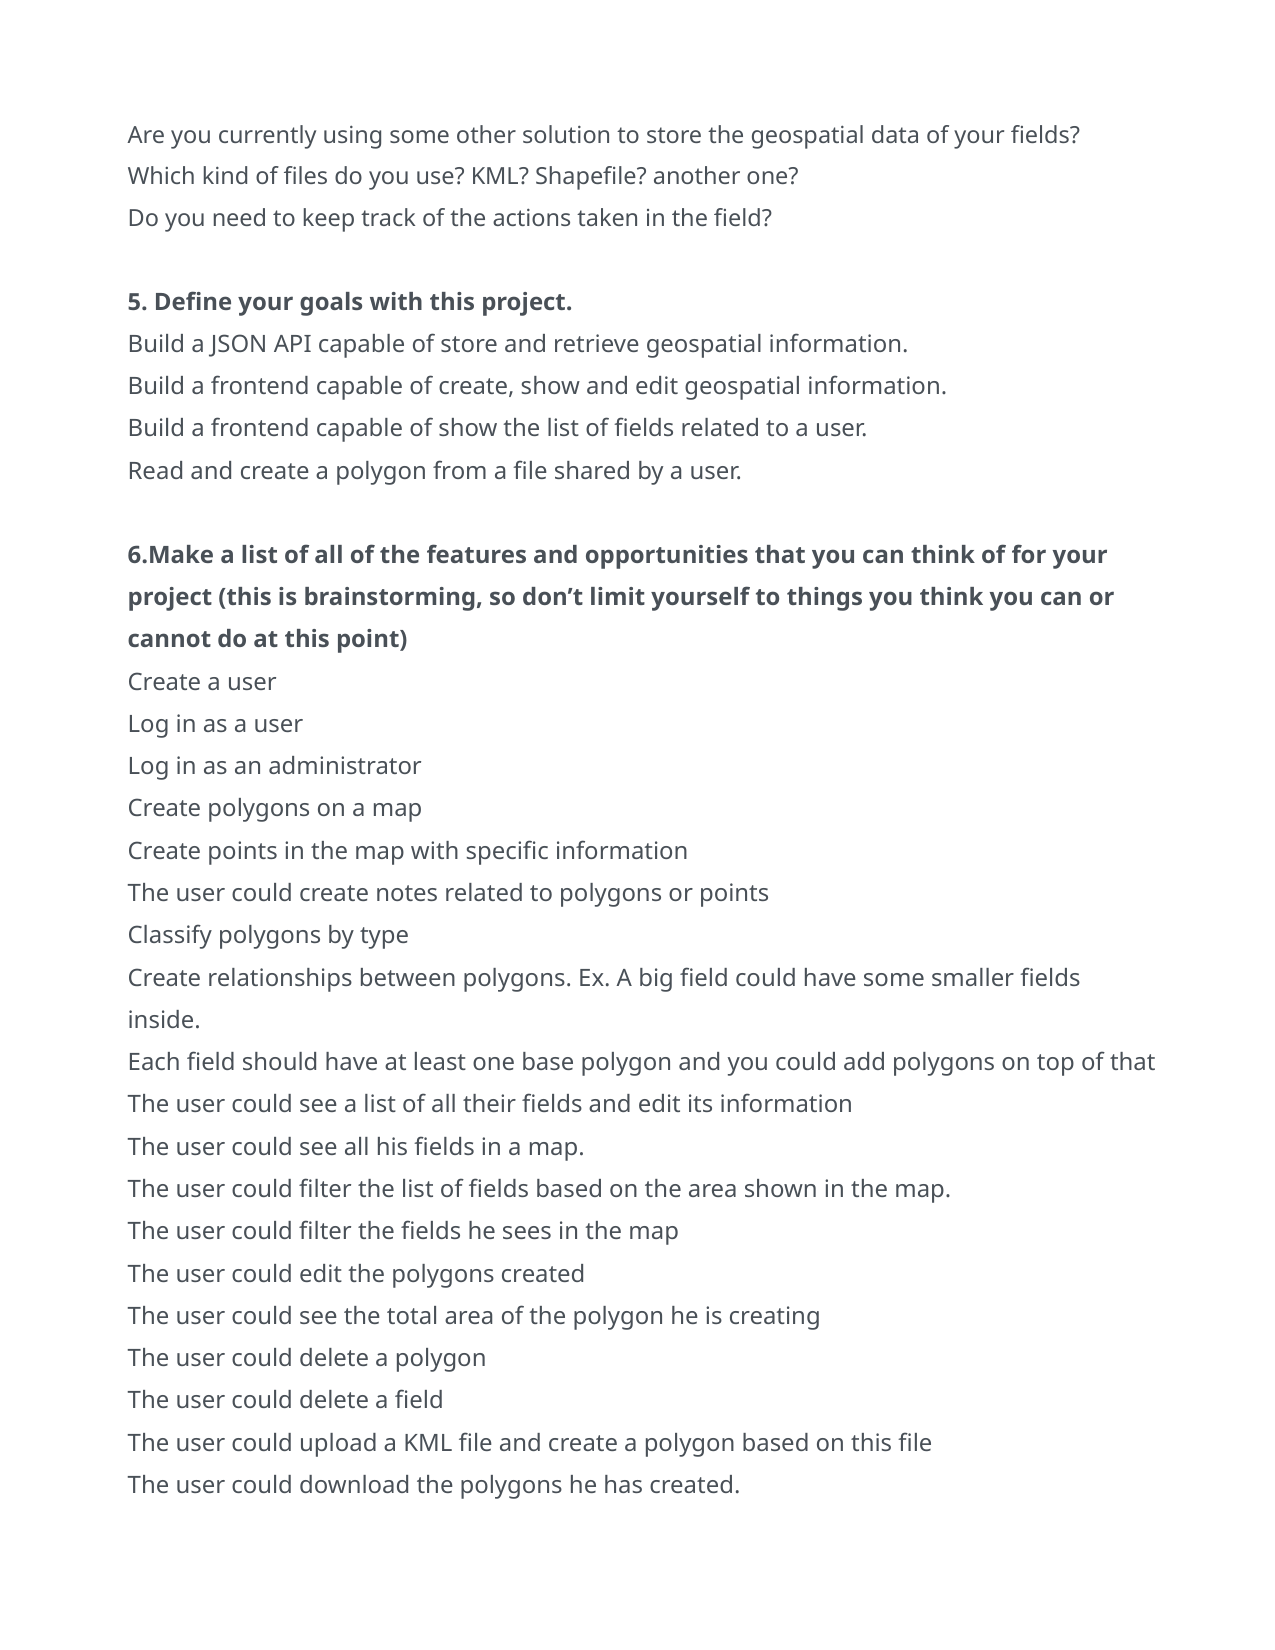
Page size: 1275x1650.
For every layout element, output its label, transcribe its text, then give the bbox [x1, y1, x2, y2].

text The user could see the total area of the polygon he is creating [127, 1299, 1157, 1331]
text Create relationships between polygons. Ex. A big field could have some smaller fields inside. [127, 960, 1157, 1035]
text The user could see all his fields in a map. [127, 1129, 1157, 1162]
text Create points in the map with specific information [127, 833, 1157, 866]
text The user could filter the fields he sees in the map [127, 1214, 1157, 1247]
text The user could upload a KML file and create a polygon based on this file [127, 1426, 1157, 1458]
text Build a frontend capable of show the list of fields related to a user. [127, 411, 1157, 444]
text Do you need to keep track of the actions taken in the field? [127, 201, 1157, 233]
text Create polygons on a map [127, 791, 1157, 824]
list Define your goals with this project. [127, 284, 1157, 317]
text Build a JSON API capable of store and retrieve geospatial information. [127, 327, 1157, 359]
text Log in as an administrator [127, 749, 1157, 781]
text The user could download the polygons he has created. [127, 1468, 1157, 1500]
text Which kind of files do you use? KML? Shapefile? another one? [127, 160, 1157, 192]
text Build a frontend capable of create, show and edit geospatial information. [127, 369, 1157, 402]
text The user could create notes related to polygons or points [127, 876, 1157, 908]
list Make a list of all of the features and opportunities that you can think of for your project (this is brainstorming, so don’t limit yourself to things you think you can or cannot do at this point) [127, 537, 1157, 654]
text The user could delete a polygon [127, 1341, 1157, 1373]
text Create a user [127, 664, 1157, 697]
text The user could filter the list of fields based on the area shown in the map. [127, 1172, 1157, 1204]
text The user could see a list of all their fields and edit its information [127, 1087, 1157, 1120]
text Each field should have at least one base polygon and you could add polygons on top of that [127, 1045, 1157, 1077]
text The user could delete a field [127, 1383, 1157, 1416]
text Log in as a user [127, 707, 1157, 739]
text Classify polygons by type [127, 918, 1157, 951]
text The user could edit the polygons created [127, 1256, 1157, 1289]
text Read and create a polygon from a file shared by a user. [127, 453, 1157, 486]
text Are you currently using some other solution to store the geospatial data of your fields? [127, 118, 1157, 150]
